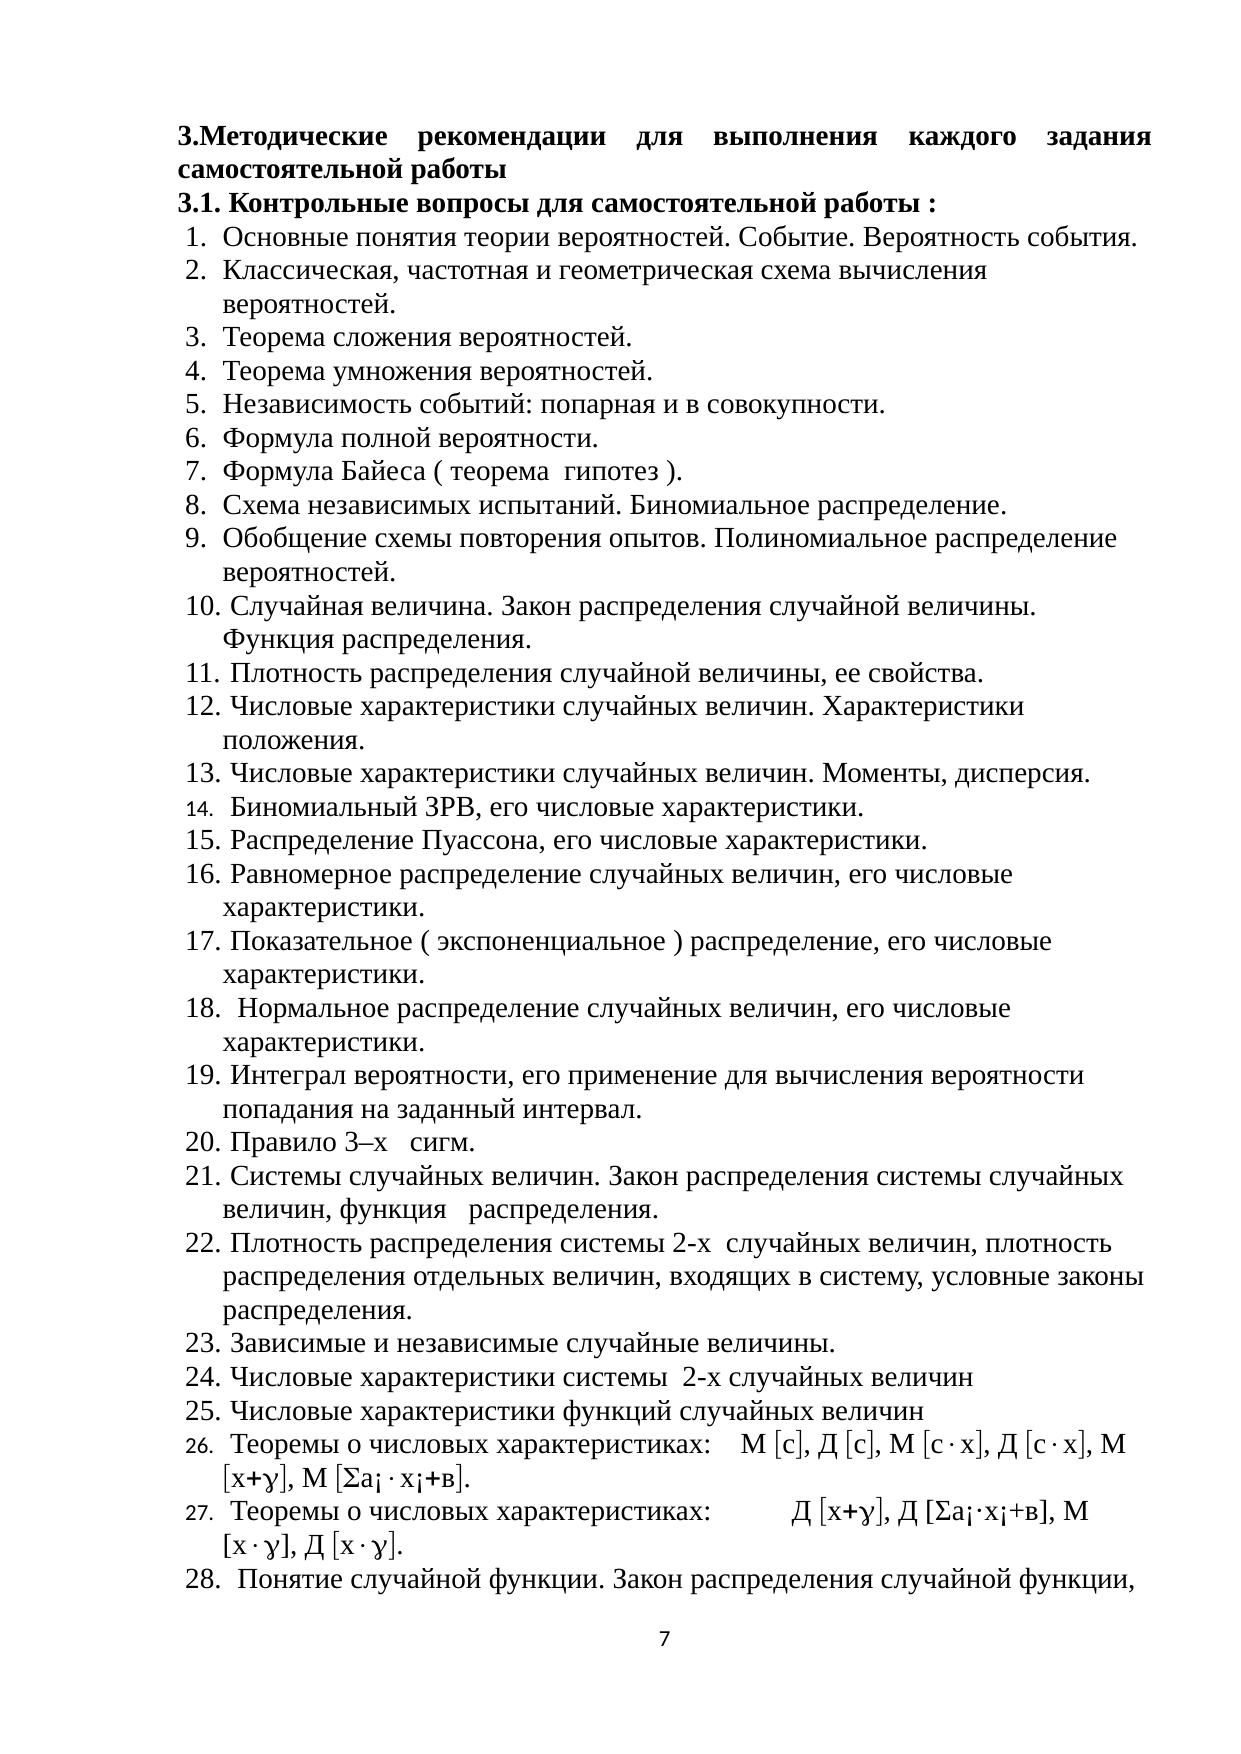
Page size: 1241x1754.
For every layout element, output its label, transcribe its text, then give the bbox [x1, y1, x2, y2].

text 3.Методические рекомендации для выполнения каждого задания самостоятельной работы [177, 118, 1152, 185]
list Числовые характеристики функций случайных величин [185, 1393, 1152, 1426]
list Интеграл вероятности, его применение для вычисления вероятности попадания на заданный интервал. [185, 1057, 1152, 1124]
list Случайная величина. Закон распределения случайной величины. Функция распределения. [185, 588, 1152, 655]
list Системы случайных величин. Закон распределения системы случайных величин, функция распределения. [185, 1158, 1152, 1225]
list Понятие случайной функции. Закон распределения случайной функции, [185, 1561, 1152, 1594]
list Распределение Пуассона, его числовые характеристики. [185, 822, 1152, 856]
list Числовые характеристики случайных величин. Характеристики положения. [185, 688, 1152, 755]
list Числовые характеристики случайных величин. Моменты, дисперсия. [185, 755, 1152, 789]
list Основные понятия теории вероятностей. Событие. Вероятность события. [185, 219, 1152, 252]
text 3.1. Контрольные вопросы для самостоятельной работы : [177, 185, 1152, 219]
list Равномерное распределение случайных величин, его числовые характеристики. [185, 856, 1152, 923]
list Формула полной вероятности. [185, 420, 1152, 453]
list Теорема сложения вероятностей. [185, 319, 1152, 353]
list Биномиальный ЗРВ, его числовые характеристики. [185, 789, 1152, 822]
list Правило 3–х сигм. [185, 1124, 1152, 1158]
list Показательное ( экспоненциальное ) распределение, его числовые характеристики. [185, 923, 1152, 990]
list Нормальное распределение случайных величин, его числовые характеристики. [185, 990, 1152, 1057]
list Теоремы о числовых характеристиках: Д х, Д [Σа¡·х¡+в], М [х], Д х. [185, 1493, 1152, 1561]
list Теоремы о числовых характеристиках: М с, Д с, М сх, Д сх, М х, М а¡х¡в. [185, 1426, 1152, 1493]
list Обобщение схемы повторения опытов. Полиномиальное распределение вероятностей. [185, 521, 1152, 588]
list Классическая, частотная и геометрическая схема вычисления вероятностей. [185, 252, 1152, 319]
list Плотность распределения системы 2-х случайных величин, плотность распределения отдельных величин, входящих в систему, условные законы распределения. [185, 1225, 1152, 1326]
list Схема независимых испытаний. Биномиальное распределение. [185, 487, 1152, 521]
list Теорема умножения вероятностей. [185, 353, 1152, 386]
list Плотность распределения случайной величины, ее свойства. [185, 655, 1152, 688]
list Формула Байеса ( теорема гипотез ). [185, 453, 1152, 487]
list Числовые характеристики системы 2-х случайных величин [185, 1359, 1152, 1393]
list Независимость событий: попарная и в совокупности. [185, 386, 1152, 420]
list Зависимые и независимые случайные величины. [185, 1326, 1152, 1359]
